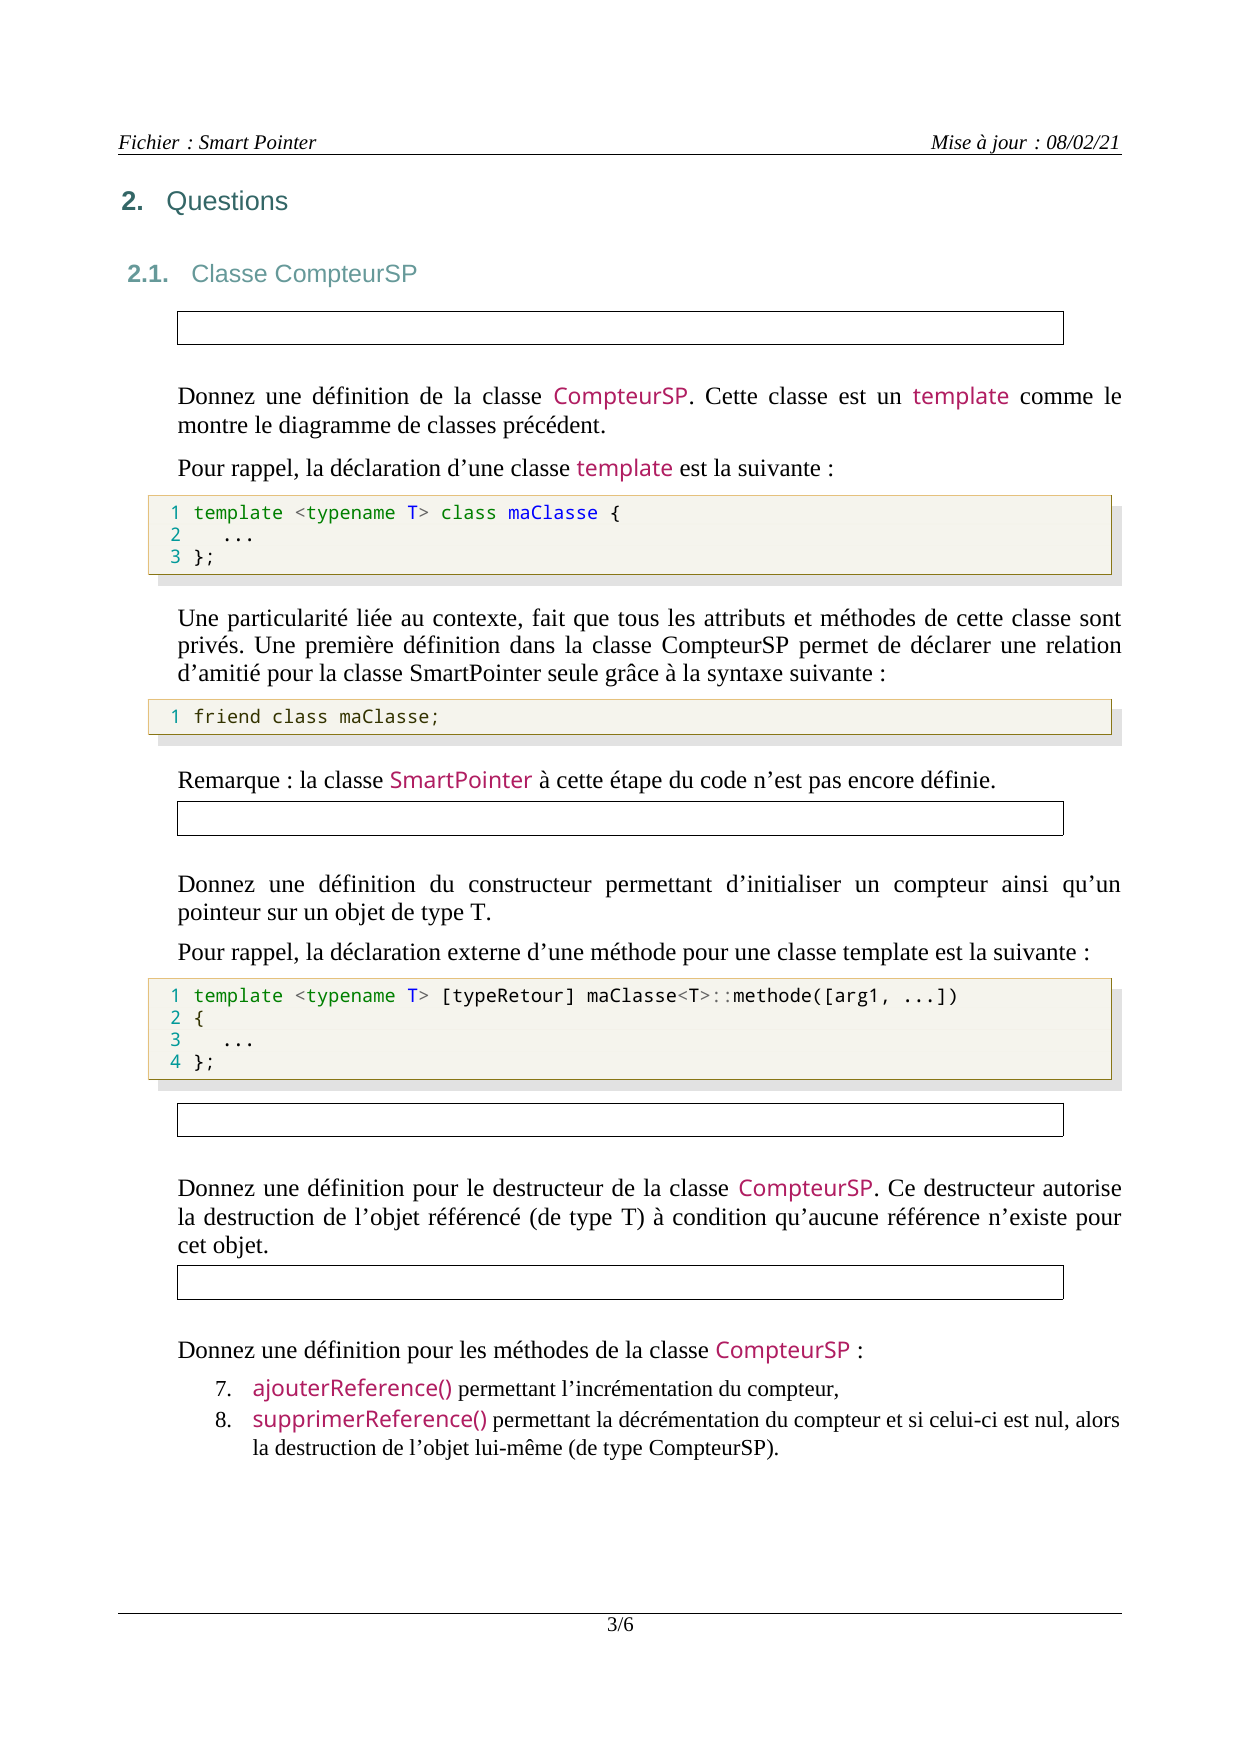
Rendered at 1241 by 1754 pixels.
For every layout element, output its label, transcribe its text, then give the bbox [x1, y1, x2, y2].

list template <typename T> [typeRetour] maClasse<T>::methode([arg1, ...]) [149, 979, 1111, 1000]
text Remarque : la classe SmartPointer à cette étape du code n’est pas encore définie. [177, 763, 1122, 795]
text Donnez une définition pour les méthodes de la classe CompteurSP : [177, 1334, 1122, 1366]
list ... [149, 517, 1111, 539]
text Pour rappel, la déclaration d’une classe template est la suivante : [177, 452, 1122, 483]
text Pour rappel, la déclaration externe d’une méthode pour une classe template est la suivante : [177, 938, 1122, 966]
subtitle Classe CompteurSP [124, 257, 1122, 291]
list }; [149, 539, 1111, 574]
text Donnez une définition du constructeur permettant d’initialiser un compteur ainsi qu’un pointeur sur un objet de type T. [177, 871, 1122, 926]
list ajouterReference() permettant l’incrémentation du compteur, [215, 1372, 1122, 1403]
text Une particularité liée au contexte, fait que tous les attributs et méthodes de cette classe sont privés. Une première définition dans la classe CompteurSP permet de déclarer une relation d’amitié pour la classe SmartPointer seule grâce à la syntaxe suivante : [177, 604, 1122, 687]
list template <typename T> class maClasse { [149, 496, 1111, 517]
list supprimerReference() permettant la décrémentation du compteur et si celui-ci est nul, alors la destruction de l’objet lui-même (de type CompteurSP). [215, 1403, 1122, 1460]
list friend class maClasse; [149, 700, 1111, 734]
list }; [149, 1044, 1111, 1079]
subtitle Questions [118, 183, 1122, 219]
text Donnez une définition de la classe CompteurSP. Cette classe est un template comme le montre le diagramme de classes précédent. [177, 380, 1122, 439]
list ... [149, 1022, 1111, 1044]
list { [149, 1000, 1111, 1022]
text Donnez une définition pour le destructeur de la classe CompteurSP. Ce destructeur autorise la destruction de l’objet référencé (de type T) à condition qu’aucune référence n’existe pour cet objet. [177, 1172, 1122, 1259]
